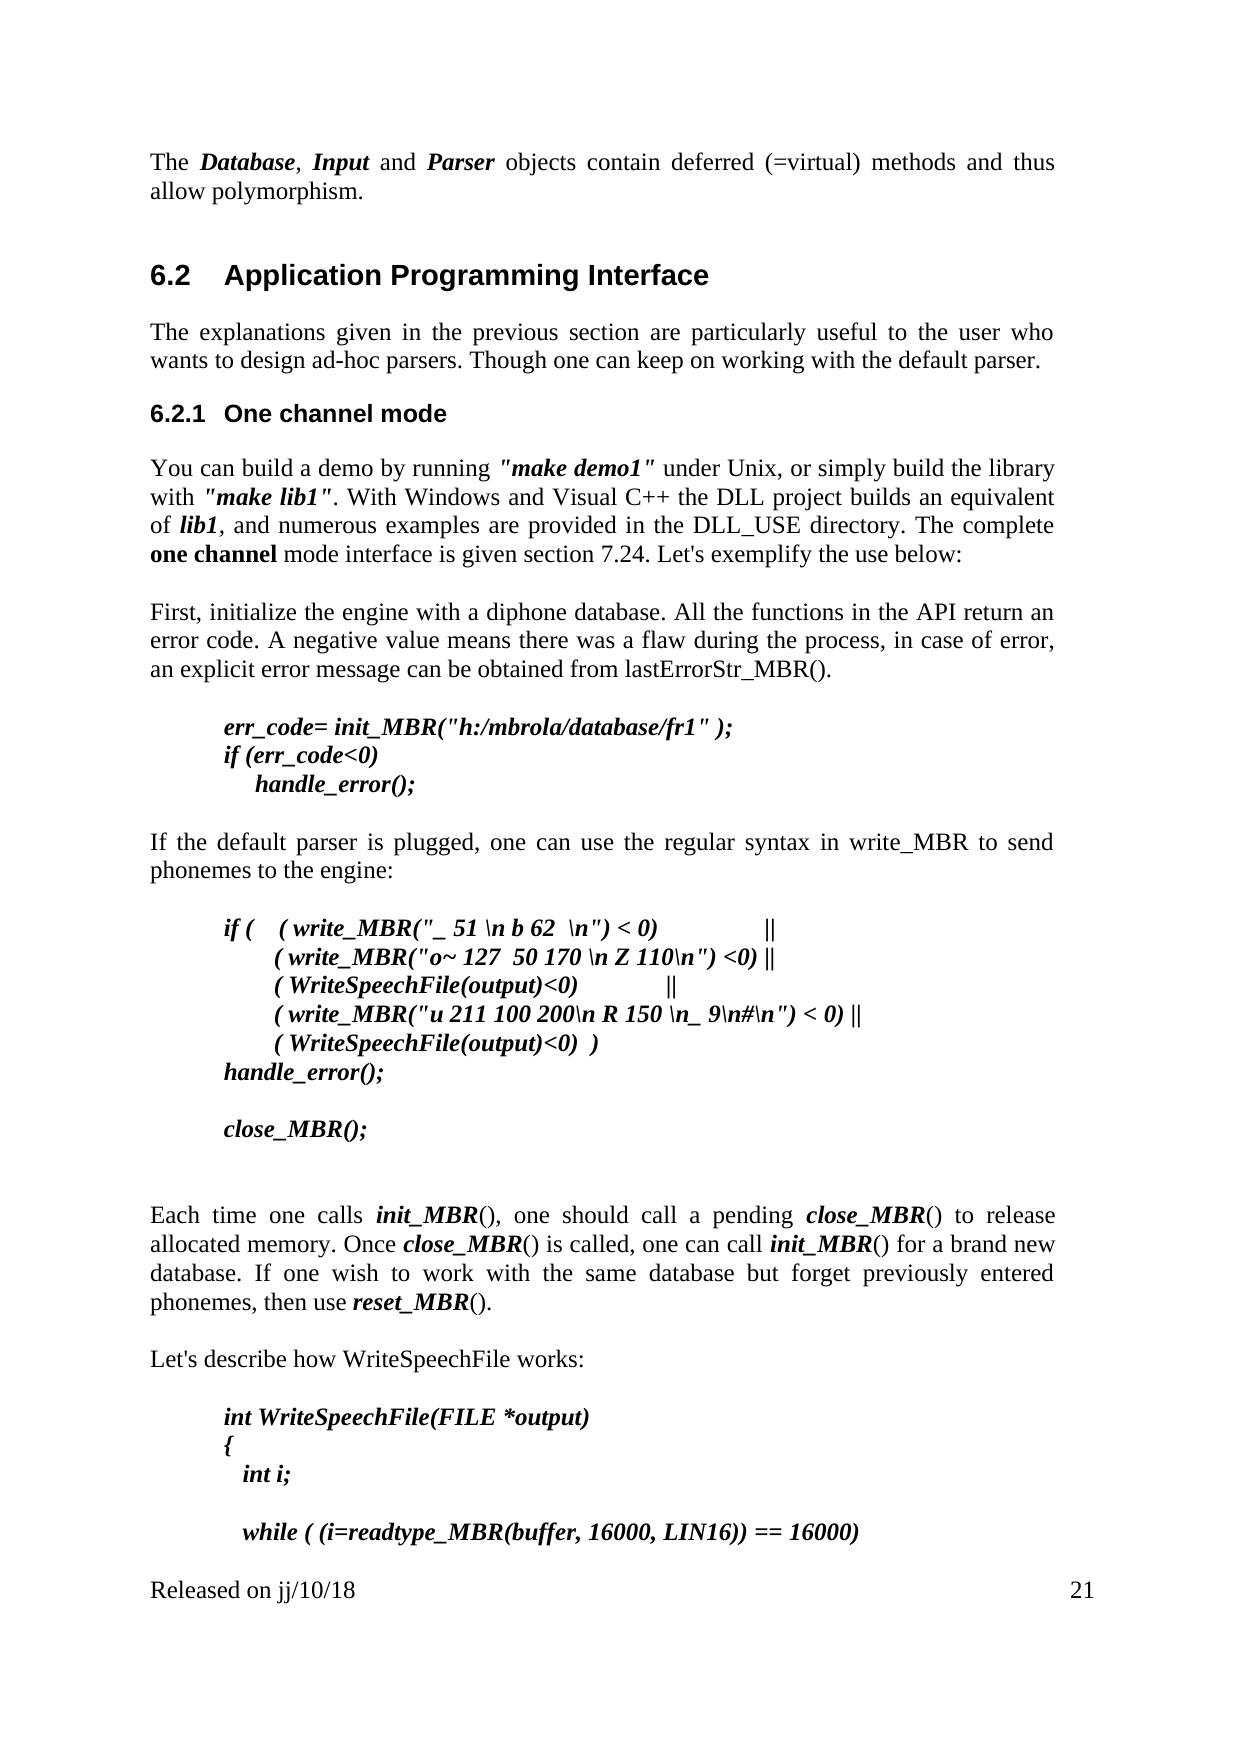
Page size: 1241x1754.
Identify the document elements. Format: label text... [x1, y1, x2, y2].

text close_MBR(); [223, 1114, 1056, 1143]
text handle_error(); [223, 1057, 1056, 1086]
subtitle One channel mode [150, 399, 1056, 428]
text int i; [223, 1459, 1056, 1488]
text if (err_code<0) [223, 741, 1056, 769]
text If the default parser is plugged, one can use the regular syntax in write_MBR to send phonemes to the engine: [150, 827, 1056, 884]
text err_code= init_MBR("h:/mbrola/database/fr1" ); [223, 712, 1056, 741]
text The Database, Input and Parser objects contain deferred (=virtual) methods and thus allow polymorphism. [150, 147, 1056, 204]
text ( WriteSpeechFile(output)<0) ) [223, 1028, 1056, 1057]
text ( write_MBR("u 211 100 200\n R 150 \n_ 9\n#\n") < 0) || [223, 999, 1056, 1028]
text Each time one calls init_MBR(), one should call a pending close_MBR() to release allocated memory. Once close_MBR() is called, one can call init_MBR() for a brand new database. If one wish to work with the same database but forget previously entered phonemes, then use reset_MBR(). [150, 1201, 1056, 1316]
text while ( (i=readtype_MBR(buffer, 16000, LIN16)) == 16000) [223, 1517, 1056, 1546]
text The explanations given in the previous section are particularly useful to the user who wants to design ad-hoc parsers. Though one can keep on working with the default parser. [150, 317, 1056, 374]
text ( write_MBR("o~ 127 50 170 \n Z 110\n") <0) || [223, 942, 1056, 971]
text You can build a demo by running "make demo1" under Unix, or simply build the library with "make lib1". With Windows and Visual C++ the DLL project builds an equivalent of lib1, and numerous examples are provided in the DLL_USE directory. The complete one channel mode interface is given section 7.24. Let's exemplify the use below: [150, 453, 1056, 568]
text int WriteSpeechFile(FILE *output) [223, 1402, 1056, 1431]
subtitle Application Programming Interface [150, 258, 1056, 292]
text Let's describe how WriteSpeechFile works: [150, 1344, 1056, 1373]
text { [223, 1431, 1056, 1459]
text if ( ( write_MBR("_ 51 \n b 62 \n") < 0) || [223, 913, 1056, 942]
text handle_error(); [223, 769, 1056, 798]
text ( WriteSpeechFile(output)<0) || [223, 971, 1056, 999]
text First, initialize the engine with a diphone database. All the functions in the API return an error code. A negative value means there was a flaw during the process, in case of error, an explicit error message can be obtained from lastErrorStr_MBR(). [150, 597, 1056, 683]
